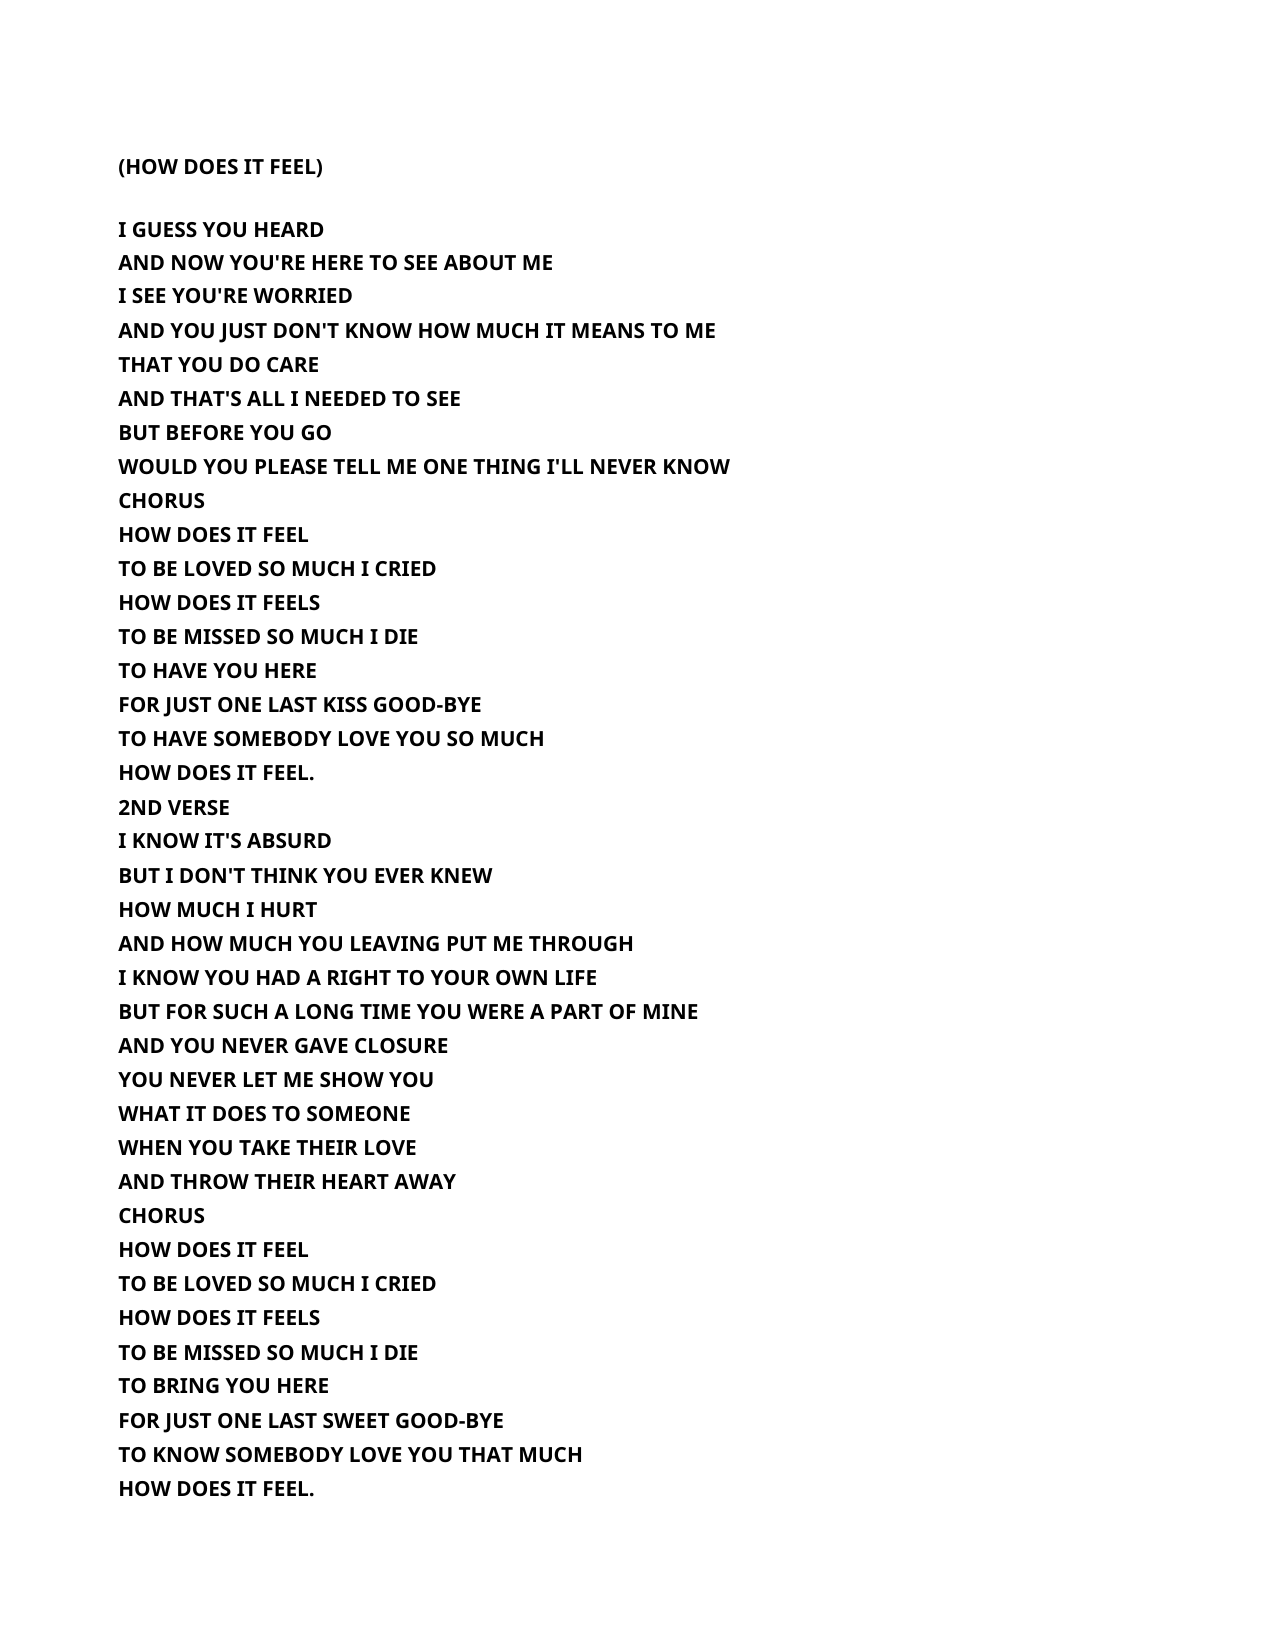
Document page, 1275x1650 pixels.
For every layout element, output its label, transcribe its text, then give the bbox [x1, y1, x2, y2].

text (HOW DOES IT FEEL) [118, 152, 1157, 181]
text AND NOW YOU'RE HERE TO SEE ABOUT ME I SEE YOU'RE WORRIED AND YOU JUST DON'T KNOW HOW MUCH IT MEANS TO ME THAT YOU DO CARE AND THAT'S ALL I NEEDED TO SEE BUT BEFORE YOU GO WOULD YOU PLEASE TELL ME ONE THING I'LL NEVER KNOW CHORUS HOW DOES IT FEEL TO BE LOVED SO MUCH I CRIED HOW DOES IT FEELS TO BE MISSED SO MUCH I DIE TO HAVE YOU HERE FOR JUST ONE LAST KISS GOOD-BYE TO HAVE SOMEBODY LOVE YOU SO MUCH HOW DOES IT FEEL. 2ND VERSE I KNOW IT'S ABSURD BUT I DON'T THINK YOU EVER KNEW HOW MUCH I HURT AND HOW MUCH YOU LEAVING PUT ME THROUGH I KNOW YOU HAD A RIGHT TO YOUR OWN LIFE BUT FOR SUCH A LONG TIME YOU WERE A PART OF MINE AND YOU NEVER GAVE CLOSURE YOU NEVER LET ME SHOW YOU WHAT IT DOES TO SOMEONE WHEN YOU TAKE THEIR LOVE AND THROW THEIR HEART AWAY CHORUS HOW DOES IT FEEL TO BE LOVED SO MUCH I CRIED HOW DOES IT FEELS TO BE MISSED SO MUCH I DIE TO BRING YOU HERE FOR JUST ONE LAST SWEET GOOD-BYE TO KNOW SOMEBODY LOVE YOU THAT MUCH HOW DOES IT FEEL. [118, 243, 1157, 1503]
text I GUESS YOU HEARD [118, 215, 1157, 243]
